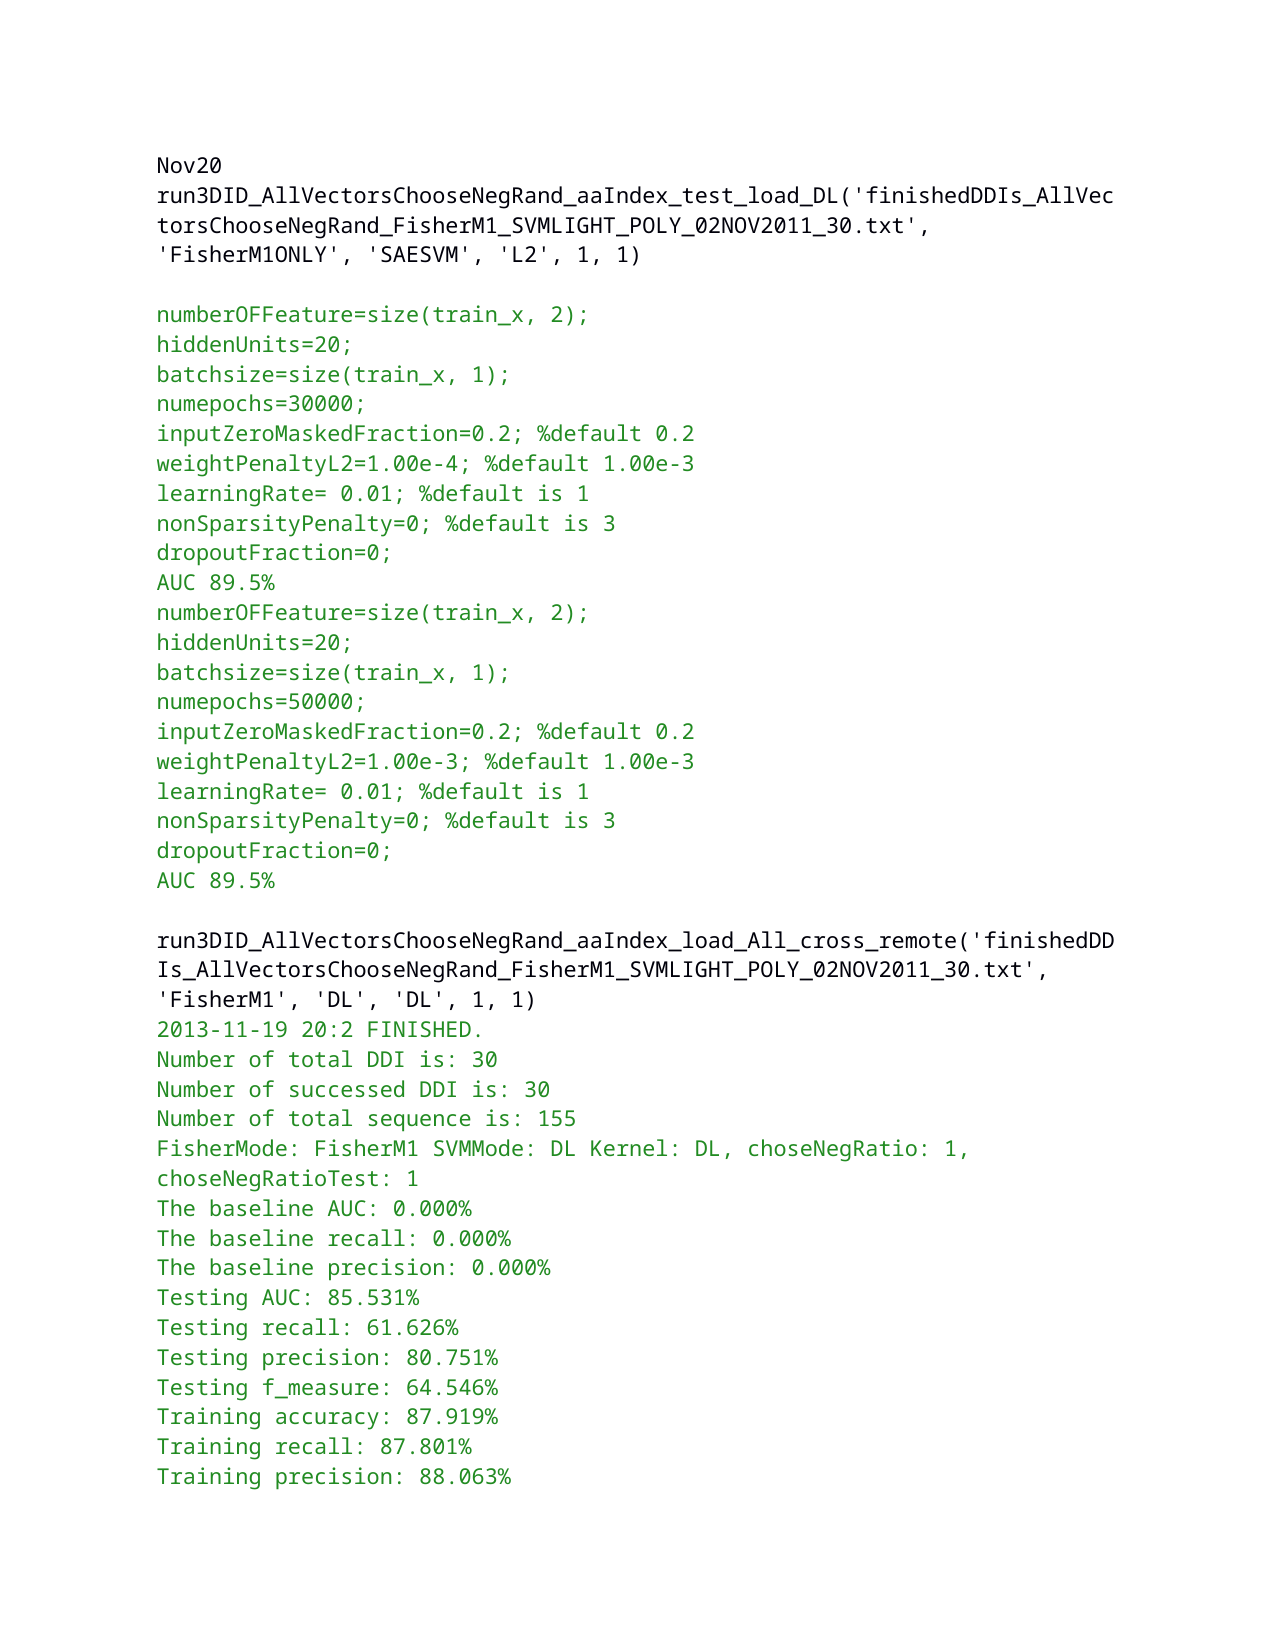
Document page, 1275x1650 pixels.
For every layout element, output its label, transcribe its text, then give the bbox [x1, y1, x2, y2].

text dropoutFraction=0; [156, 537, 1118, 567]
text inputZeroMaskedFraction=0.2; %default 0.2 [156, 418, 1118, 448]
text 2013-11-19 20:2 FINISHED. [156, 1014, 1118, 1044]
text Testing f_measure: 64.546% [156, 1371, 1118, 1401]
text batchsize=size(train_x, 1); [156, 358, 1118, 388]
text Number of total sequence is: 155 [156, 1103, 1118, 1133]
text nonSparsityPenalty=0; %default is 3 [156, 805, 1118, 835]
text AUC 89.5% [156, 567, 1118, 597]
text Training accuracy: 87.919% [156, 1401, 1118, 1431]
text run3DID_AllVectorsChooseNegRand_aaIndex_test_load_DL('finishedDDIs_AllVectorsChooseNegRand_FisherM1_SVMLIGHT_POLY_02NOV2011_30.txt', 'FisherM1ONLY', 'SAESVM', 'L2', 1, 1) [156, 180, 1118, 269]
text numberOFFeature=size(train_x, 2); [156, 299, 1118, 329]
text The baseline recall: 0.000% [156, 1222, 1118, 1252]
text Nov20 [156, 150, 1118, 180]
text Training recall: 87.801% [156, 1431, 1118, 1461]
text Testing precision: 80.751% [156, 1342, 1118, 1371]
text dropoutFraction=0; [156, 835, 1118, 865]
text Testing AUC: 85.531% [156, 1282, 1118, 1312]
text numberOFFeature=size(train_x, 2); [156, 597, 1118, 627]
text Training precision: 88.063% [156, 1461, 1118, 1491]
text Number of total DDI is: 30 [156, 1044, 1118, 1073]
text batchsize=size(train_x, 1); [156, 656, 1118, 686]
text Number of successed DDI is: 30 [156, 1073, 1118, 1103]
text FisherMode: FisherM1 SVMMode: DL Kernel: DL, choseNegRatio: 1, choseNegRatioTest: 1 [156, 1133, 1118, 1193]
text The baseline precision: 0.000% [156, 1252, 1118, 1282]
text nonSparsityPenalty=0; %default is 3 [156, 507, 1118, 537]
text weightPenaltyL2=1.00e-3; %default 1.00e-3 [156, 746, 1118, 776]
text numepochs=30000; [156, 388, 1118, 418]
text The baseline AUC: 0.000% [156, 1193, 1118, 1222]
text learningRate= 0.01; %default is 1 [156, 776, 1118, 805]
text Testing recall: 61.626% [156, 1312, 1118, 1342]
text run3DID_AllVectorsChooseNegRand_aaIndex_load_All_cross_remote('finishedDDIs_AllVectorsChooseNegRand_FisherM1_SVMLIGHT_POLY_02NOV2011_30.txt', 'FisherM1', 'DL', 'DL', 1, 1) [156, 924, 1118, 1014]
text AUC 89.5% [156, 865, 1118, 895]
text weightPenaltyL2=1.00e-4; %default 1.00e-3 [156, 448, 1118, 478]
text learningRate= 0.01; %default is 1 [156, 478, 1118, 507]
text hiddenUnits=20; [156, 627, 1118, 656]
text numepochs=50000; [156, 686, 1118, 716]
text hiddenUnits=20; [156, 329, 1118, 358]
text inputZeroMaskedFraction=0.2; %default 0.2 [156, 716, 1118, 746]
